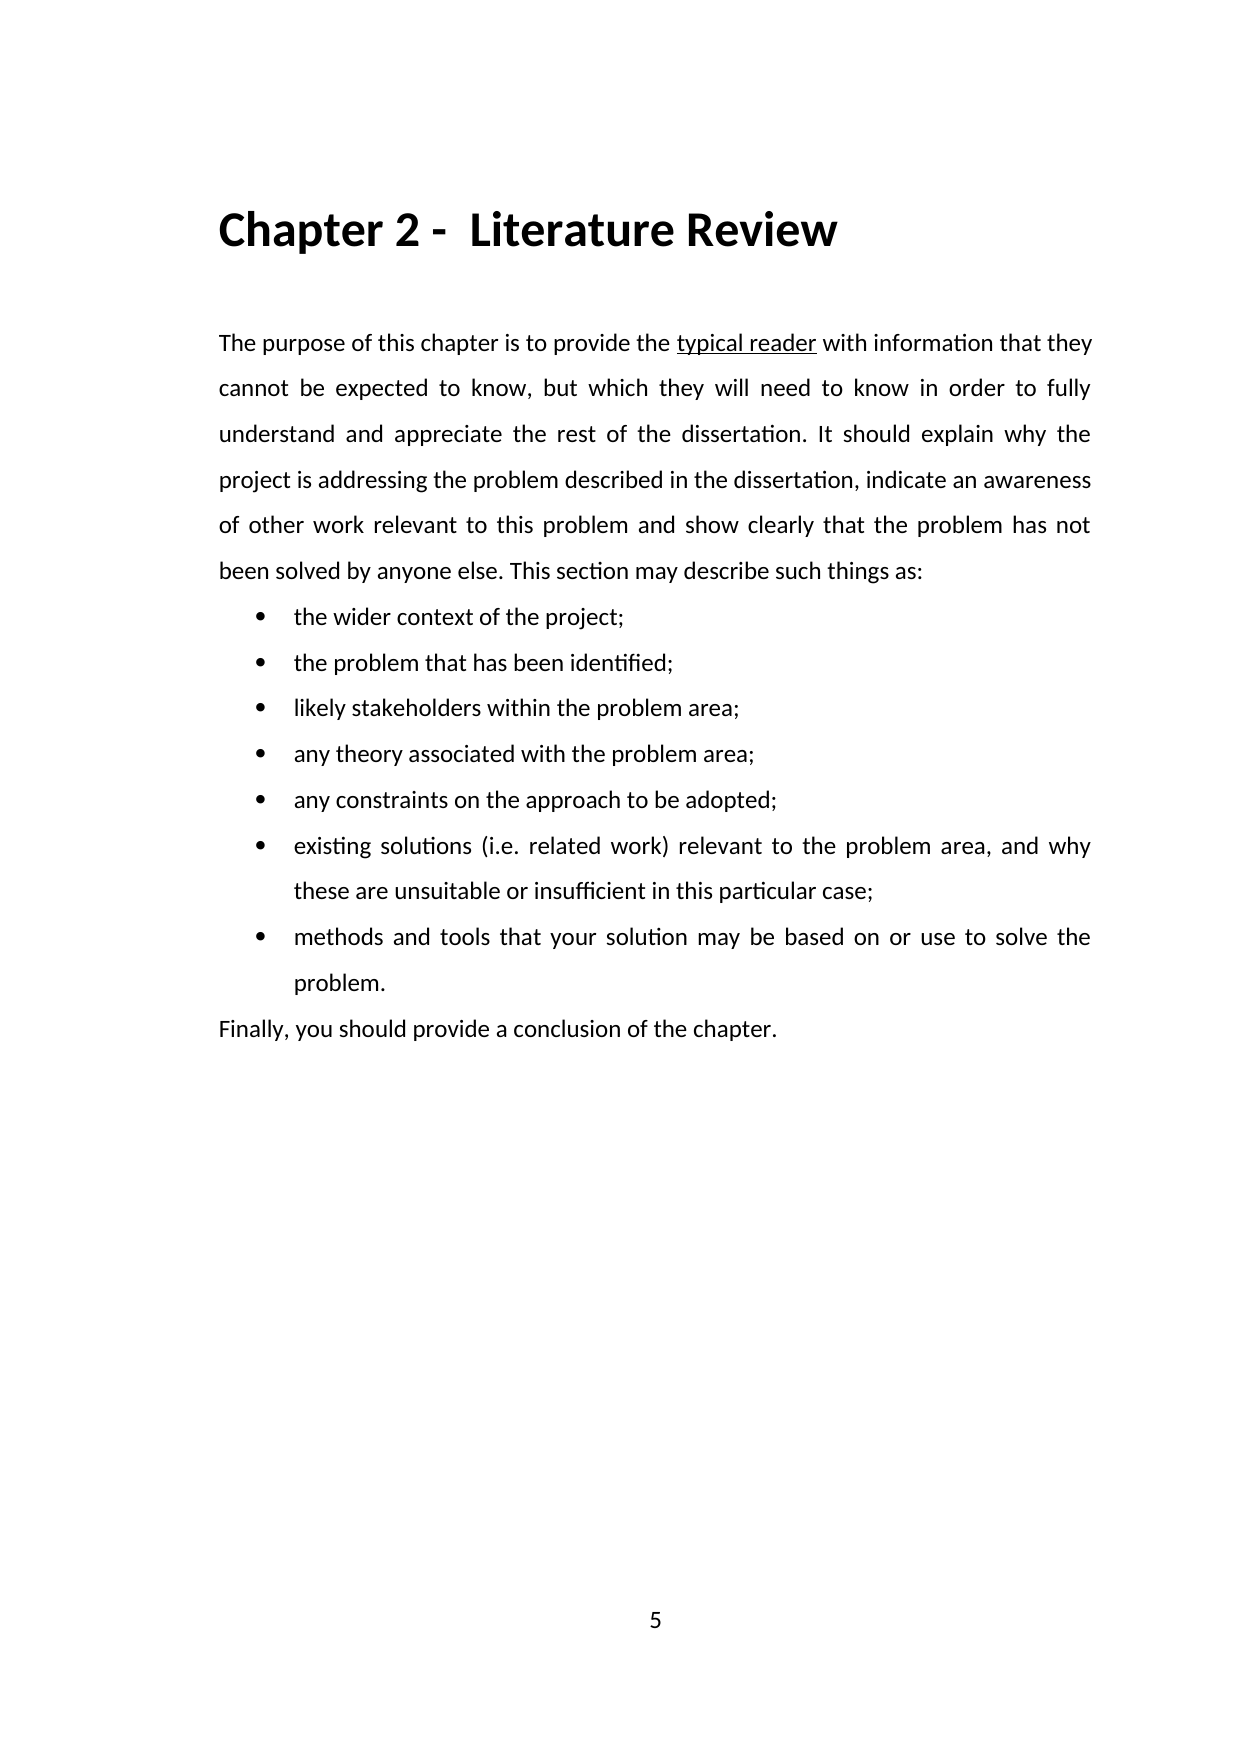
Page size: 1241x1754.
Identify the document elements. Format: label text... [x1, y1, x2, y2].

list any theory associated with the problem area; [256, 738, 1092, 769]
list the wider context of the project; [256, 601, 1092, 632]
text The purpose of this chapter is to provide the typical reader with information that they cannot be expected to know, but which they will need to know in order to fully understand and appreciate the rest of the dissertation. It should explain why the project is addressing the problem described in the dissertation, indicate an awareness of other work relevant to this problem and show clearly that the problem has not been solved by anyone else. This section may describe such things as: [218, 327, 1092, 586]
text Finally, you should provide a conclusion of the chapter. [218, 1013, 1092, 1043]
list the problem that has been identified; [256, 647, 1092, 677]
list likely stakeholders within the problem area; [256, 693, 1092, 723]
list existing solutions (i.e. related work) relevant to the problem area, and why these are unsuitable or insufficient in this particular case; [256, 830, 1092, 906]
list any constraints on the approach to be adopted; [256, 784, 1092, 814]
list methods and tools that your solution may be based on or use to solve the problem. [256, 921, 1092, 997]
subtitle Literature Review [218, 198, 1092, 259]
